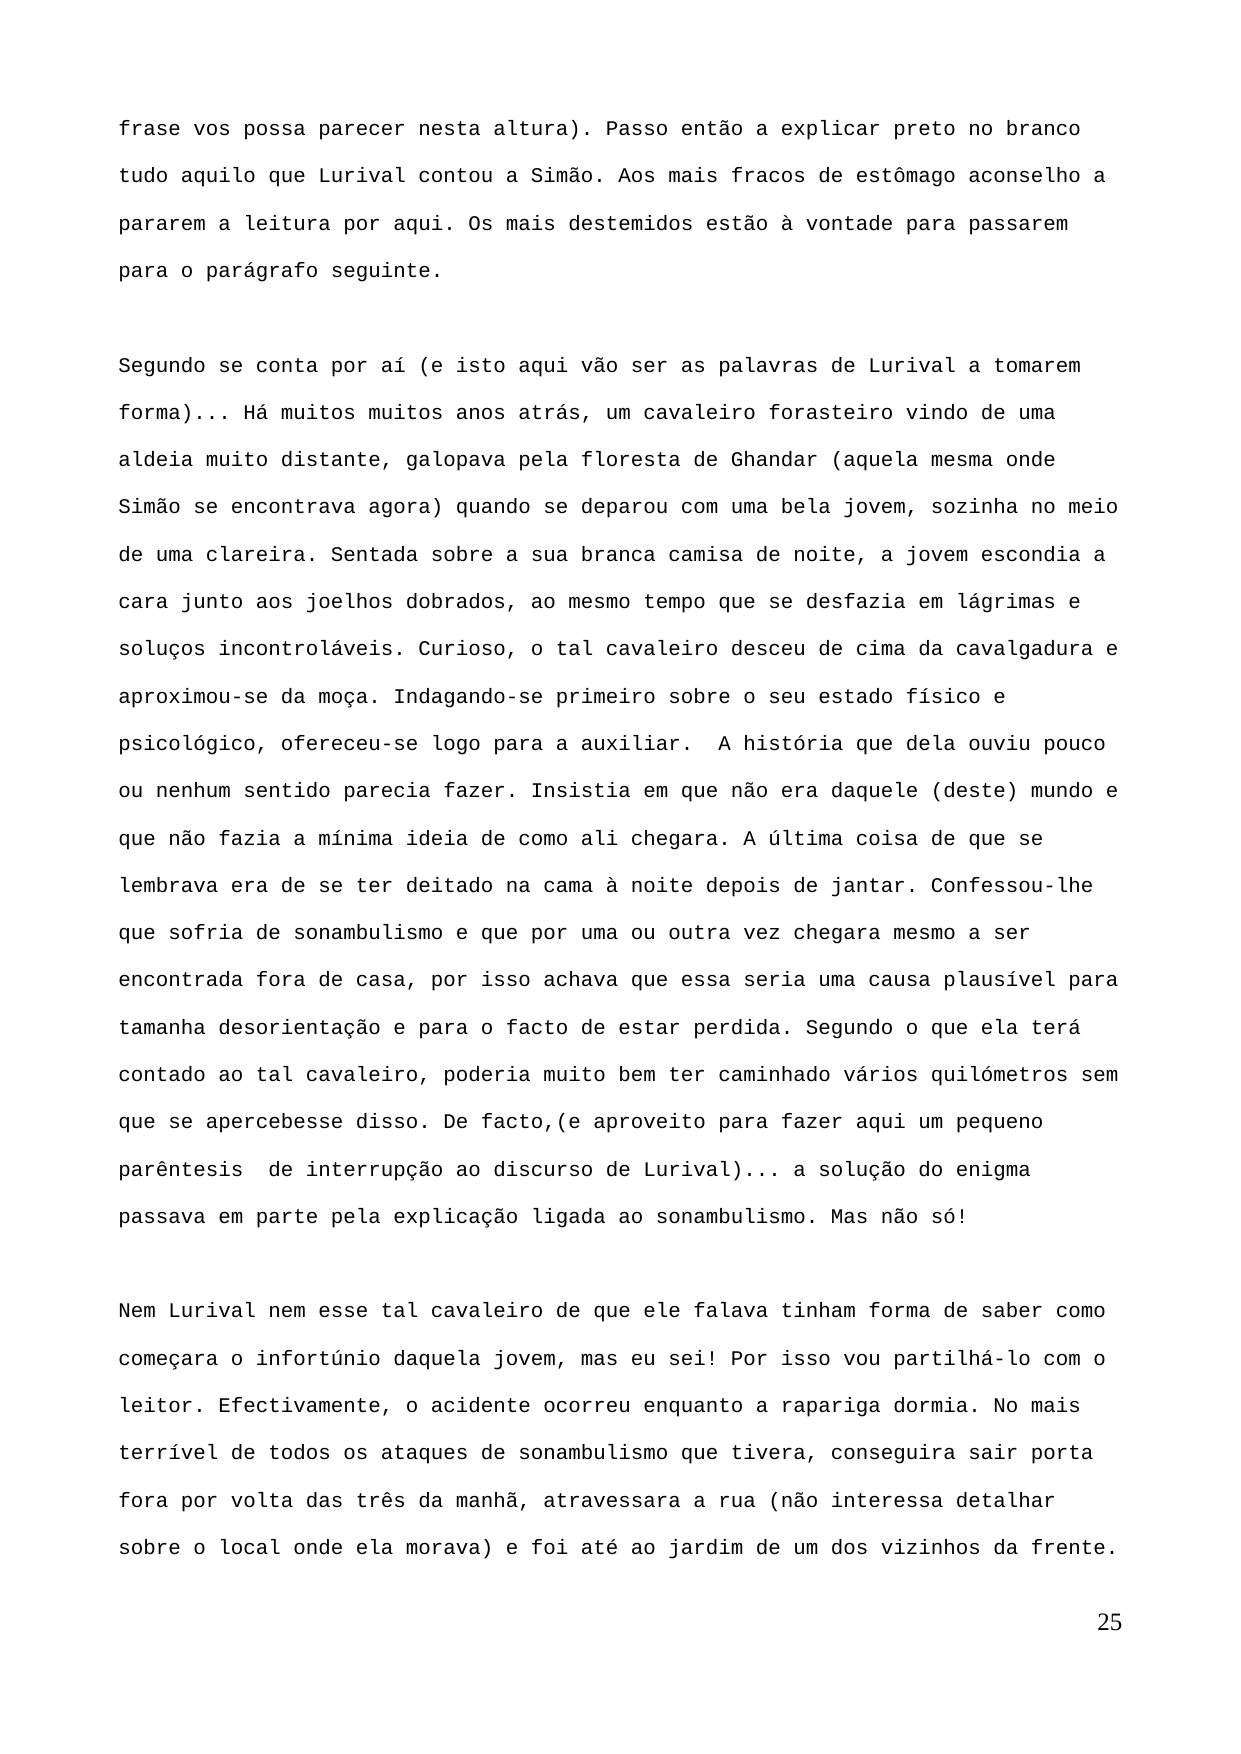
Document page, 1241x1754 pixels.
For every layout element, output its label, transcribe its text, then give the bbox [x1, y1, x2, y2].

text frase vos possa parecer nesta altura). Passo então a explicar preto no branco tudo aquilo que Lurival contou a Simão. Aos mais fracos de estômago aconselho a pararem a leitura por aqui. Os mais destemidos estão à vontade para passarem para o parágrafo seguinte. [118, 118, 1122, 284]
text Nem Lurival nem esse tal cavaleiro de que ele falava tinham forma de saber como começara o infortúnio daquela jovem, mas eu sei! Por isso vou partilhá-lo com o leitor. Efectivamente, o acidente ocorreu enquanto a rapariga dormia. No mais terrível de todos os ataques de sonambulismo que tivera, conseguira sair porta fora por volta das três da manhã, atravessara a rua (não interessa detalhar sobre o local onde ela morava) e foi até ao jardim de um dos vizinhos da frente. [118, 1300, 1122, 1561]
text Segundo se conta por aí (e isto aqui vão ser as palavras de Lurival a tomarem forma)... Há muitos muitos anos atrás, um cavaleiro forasteiro vindo de uma aldeia muito distante, galopava pela floresta de Ghandar (aquela mesma onde Simão se encontrava agora) quando se deparou com uma bela jovem, sozinha no meio de uma clareira. Sentada sobre a sua branca camisa de noite, a jovem escondia a cara junto aos joelhos dobrados, ao mesmo tempo que se desfazia em lágrimas e soluços incontroláveis. Curioso, o tal cavaleiro desceu de cima da cavalgadura e aproximou-se da moça. Indagando-se primeiro sobre o seu estado físico e psicológico, ofereceu-se logo para a auxiliar. A história que dela ouviu pouco ou nenhum sentido parecia fazer. Insistia em que não era daquele (deste) mundo e que não fazia a mínima ideia de como ali chegara. A última coisa de que se lembrava era de se ter deitado na cama à noite depois de jantar. Confessou-lhe que sofria de sonambulismo e que por uma ou outra vez chegara mesmo a ser encontrada fora de casa, por isso achava que essa seria uma causa plausível para tamanha desorientação e para o facto de estar perdida. Segundo o que ela terá contado ao tal cavaleiro, poderia muito bem ter caminhado vários quilómetros sem que se apercebesse disso. De facto,(e aproveito para fazer aqui um pequeno parêntesis de interrupção ao discurso de Lurival)... a solução do enigma passava em parte pela explicação ligada ao sonambulismo. Mas não só! [118, 354, 1122, 1229]
